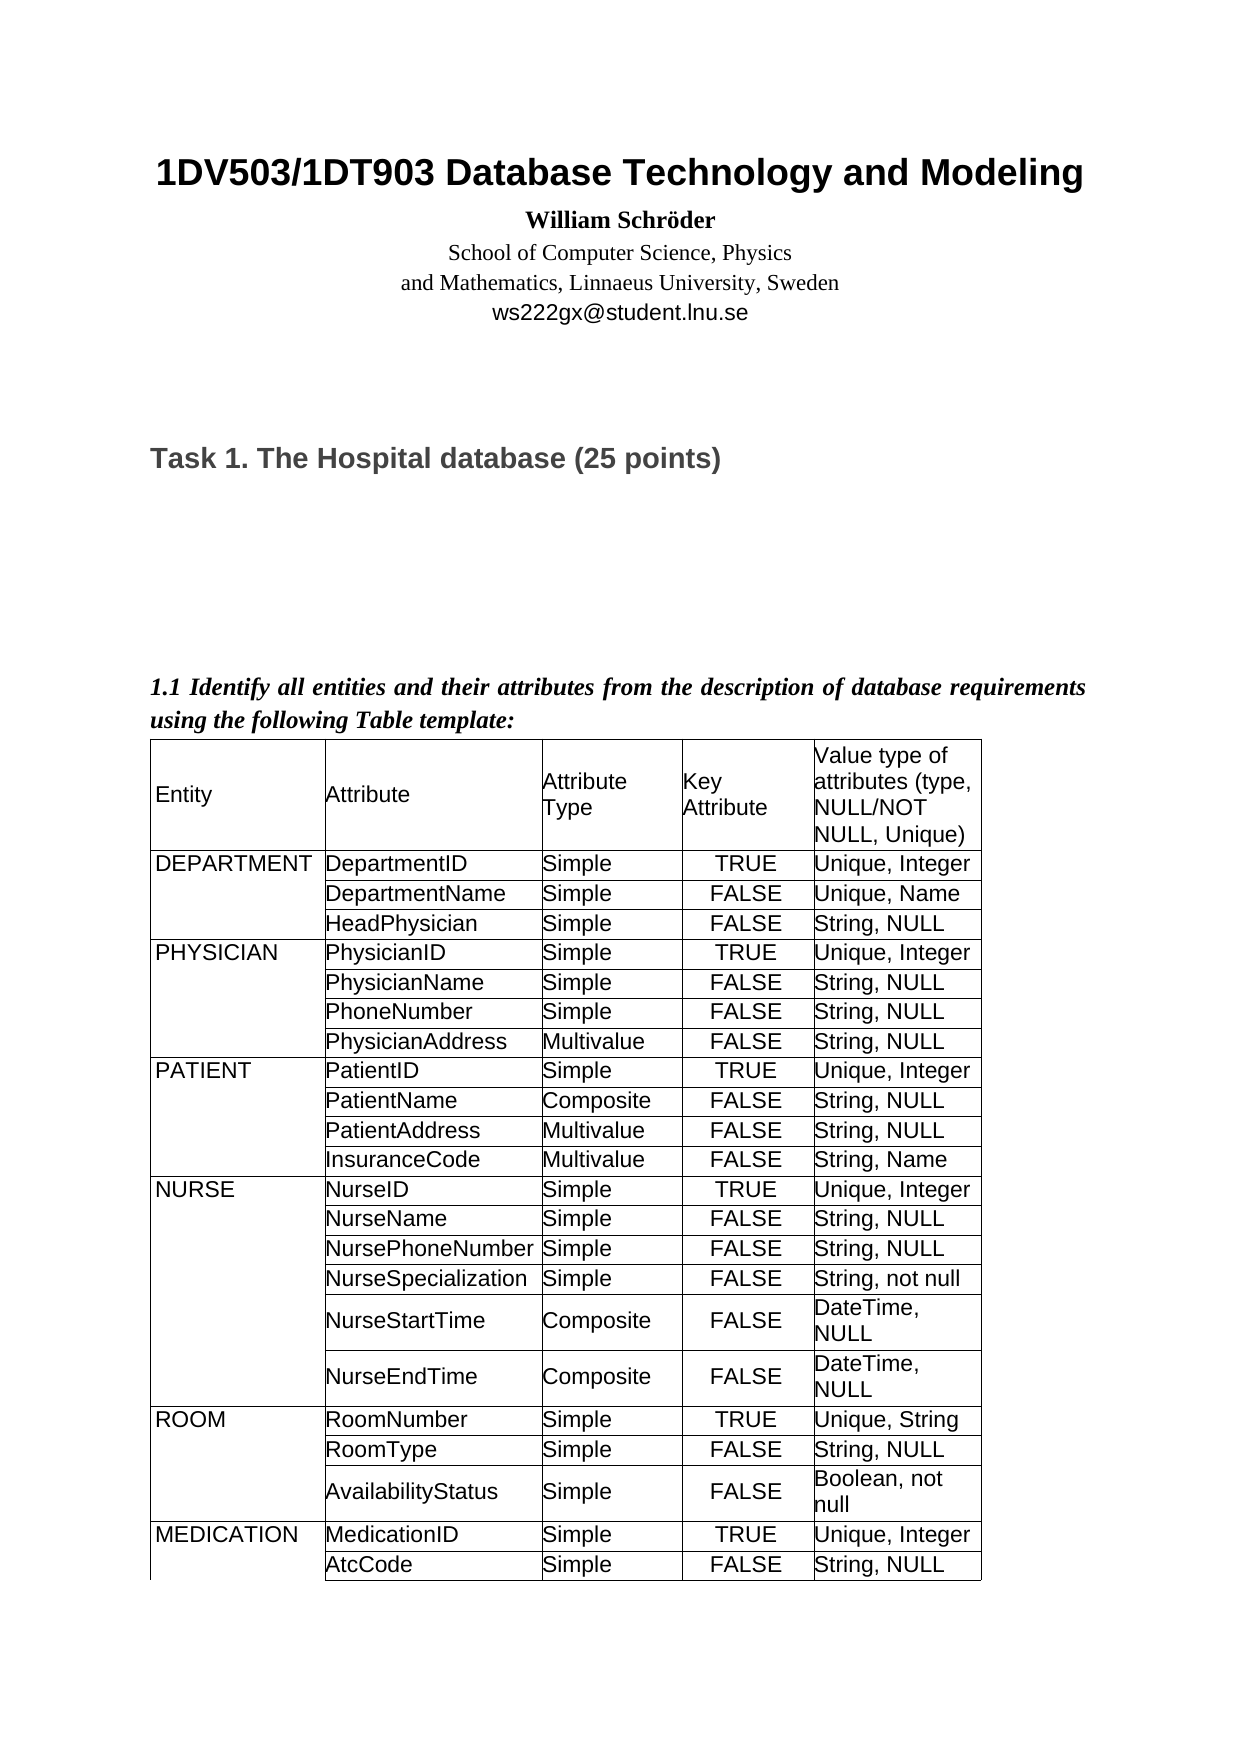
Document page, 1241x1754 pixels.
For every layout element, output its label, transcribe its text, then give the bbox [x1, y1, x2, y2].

table_cell PhoneNumber [326, 999, 542, 1028]
table_cell TRUE [683, 940, 814, 968]
table_cell Simple [543, 1236, 682, 1264]
text ​​1DV503/1DT903 Database Technology and Modeling [150, 150, 1090, 193]
table_cell Boolean, not null [815, 1466, 981, 1521]
table_cell NurseID [326, 1177, 542, 1205]
table_cell TRUE [683, 1177, 814, 1205]
table_cell [151, 1087, 325, 1116]
table_cell AvailabilityStatus [326, 1466, 542, 1521]
table_cell DateTime, NULL [815, 1295, 981, 1350]
table_cell FALSE [683, 1117, 814, 1146]
table_cell FALSE [683, 881, 814, 909]
table_cell FALSE [683, 1552, 814, 1580]
table_cell [151, 1435, 325, 1465]
table_cell String, NULL [815, 1029, 981, 1057]
table_cell FALSE [683, 1236, 814, 1264]
text and Mathematics, Linnaeus University, Sweden [150, 269, 1090, 295]
table_cell Simple [543, 1177, 682, 1205]
table_cell Simple [543, 970, 682, 998]
table_cell Composite [543, 1088, 682, 1116]
table_cell Multivalue [543, 1147, 682, 1176]
table_cell [151, 1205, 325, 1235]
table_cell PatientName [326, 1088, 542, 1116]
table_header Attribute Type [543, 740, 682, 850]
table_cell RoomType [326, 1436, 542, 1465]
table_cell Simple [543, 999, 682, 1028]
text ws222gx@student.lnu.se [150, 299, 1090, 325]
table_cell Simple [543, 1058, 682, 1087]
table_cell String, NULL [815, 1236, 981, 1264]
table_cell AtcCode [326, 1552, 542, 1580]
table_cell PHYSICIAN [151, 940, 325, 968]
table_cell [151, 909, 325, 939]
table_cell [151, 1235, 325, 1264]
table_cell String, Name [815, 1147, 981, 1176]
table_cell Unique, Integer [815, 1177, 981, 1205]
table_header Value type of attributes (type, NULL/NOT NULL, Unique) [815, 740, 981, 850]
table_cell String, NULL [815, 1088, 981, 1116]
table_header Entity [151, 740, 325, 850]
table_cell FALSE [683, 1466, 814, 1521]
table_cell String, NULL [815, 999, 981, 1028]
subtitle Task 1. The Hospital database (25 points) [150, 442, 1090, 475]
table_cell FALSE [683, 1029, 814, 1057]
table_cell [151, 880, 325, 909]
text School of Computer Science, Physics [150, 239, 1090, 265]
table_cell [151, 969, 325, 998]
table_cell FALSE [683, 1147, 814, 1176]
table_cell TRUE [683, 1522, 814, 1551]
table_cell [151, 1264, 325, 1294]
table_cell Simple [543, 851, 682, 880]
table_cell RoomNumber [326, 1407, 542, 1435]
table_cell PhysicianID [326, 940, 542, 968]
table_cell Simple [543, 881, 682, 909]
table_cell Simple [543, 1552, 682, 1580]
table_cell PatientAddress [326, 1117, 542, 1146]
table_cell TRUE [683, 1058, 814, 1087]
table_cell NurseStartTime [326, 1295, 542, 1350]
table_cell String, NULL [815, 1206, 981, 1235]
table_cell MedicationID [326, 1522, 542, 1551]
table_cell [151, 1028, 325, 1057]
table_cell [151, 1294, 325, 1350]
table_cell FALSE [683, 1351, 814, 1406]
table_cell Simple [543, 1522, 682, 1551]
table_cell String, NULL [815, 970, 981, 998]
table_header Attribute [326, 740, 542, 850]
table_cell FALSE [683, 1265, 814, 1294]
text William Schröder [150, 206, 1090, 234]
table_cell DateTime, NULL [815, 1351, 981, 1406]
table_cell DepartmentID [326, 851, 542, 880]
table_cell [151, 998, 325, 1028]
table_cell FALSE [683, 1206, 814, 1235]
table_cell [151, 1116, 325, 1146]
table_cell Simple [543, 1466, 682, 1521]
table_cell Simple [543, 1407, 682, 1435]
table_cell Simple [543, 910, 682, 939]
table_cell Unique, Integer [815, 1058, 981, 1087]
table_cell NurseSpecialization [326, 1265, 542, 1294]
text 1.1 Identify all entities and their attributes from the description of database requirements using the following Table template: [150, 672, 1090, 734]
table_cell FALSE [683, 999, 814, 1028]
table_cell PatientID [326, 1058, 542, 1087]
table_cell [151, 1465, 325, 1521]
table_cell FALSE [683, 910, 814, 939]
table_cell Multivalue [543, 1117, 682, 1146]
table_cell Simple [543, 1206, 682, 1235]
table_cell TRUE [683, 1407, 814, 1435]
table_cell String, NULL [815, 1552, 981, 1580]
table_cell Composite [543, 1295, 682, 1350]
table_cell PhysicianName [326, 970, 542, 998]
table_cell Unique, Integer [815, 1522, 981, 1551]
table_cell String, NULL [815, 1117, 981, 1146]
table_cell PhysicianAddress [326, 1029, 542, 1057]
table_cell String, not null [815, 1265, 981, 1294]
table_cell Multivalue [543, 1029, 682, 1057]
table_cell HeadPhysician [326, 910, 542, 939]
table_cell InsuranceCode [326, 1147, 542, 1176]
table_cell [151, 1146, 325, 1176]
table_cell PATIENT [151, 1058, 325, 1087]
table_cell String, NULL [815, 1436, 981, 1465]
table_cell Simple [543, 940, 682, 968]
table_header Key Attribute [683, 740, 814, 850]
table_cell [151, 1350, 325, 1406]
table_cell Simple [543, 1436, 682, 1465]
table_cell FALSE [683, 970, 814, 998]
table_cell Unique, Integer [815, 940, 981, 968]
table_cell Simple [543, 1265, 682, 1294]
table_cell String, NULL [815, 910, 981, 939]
table_cell Unique, Name [815, 881, 981, 909]
table_cell TRUE [683, 851, 814, 880]
table_cell ROOM [151, 1407, 325, 1435]
table_cell NurseEndTime [326, 1351, 542, 1406]
table_cell DepartmentName [326, 881, 542, 909]
table_cell FALSE [683, 1088, 814, 1116]
table_cell NursePhoneNumber [326, 1236, 542, 1264]
table_cell FALSE [683, 1295, 814, 1350]
table_cell Composite [543, 1351, 682, 1406]
table_cell Unique, String [815, 1407, 981, 1435]
table_cell FALSE [683, 1436, 814, 1465]
table_cell NurseName [326, 1206, 542, 1235]
table_cell NURSE [151, 1177, 325, 1205]
table_cell MEDICATION [151, 1522, 325, 1551]
table_cell Unique, Integer [815, 851, 981, 880]
table_cell DEPARTMENT [151, 851, 325, 880]
table_cell [151, 1551, 325, 1580]
